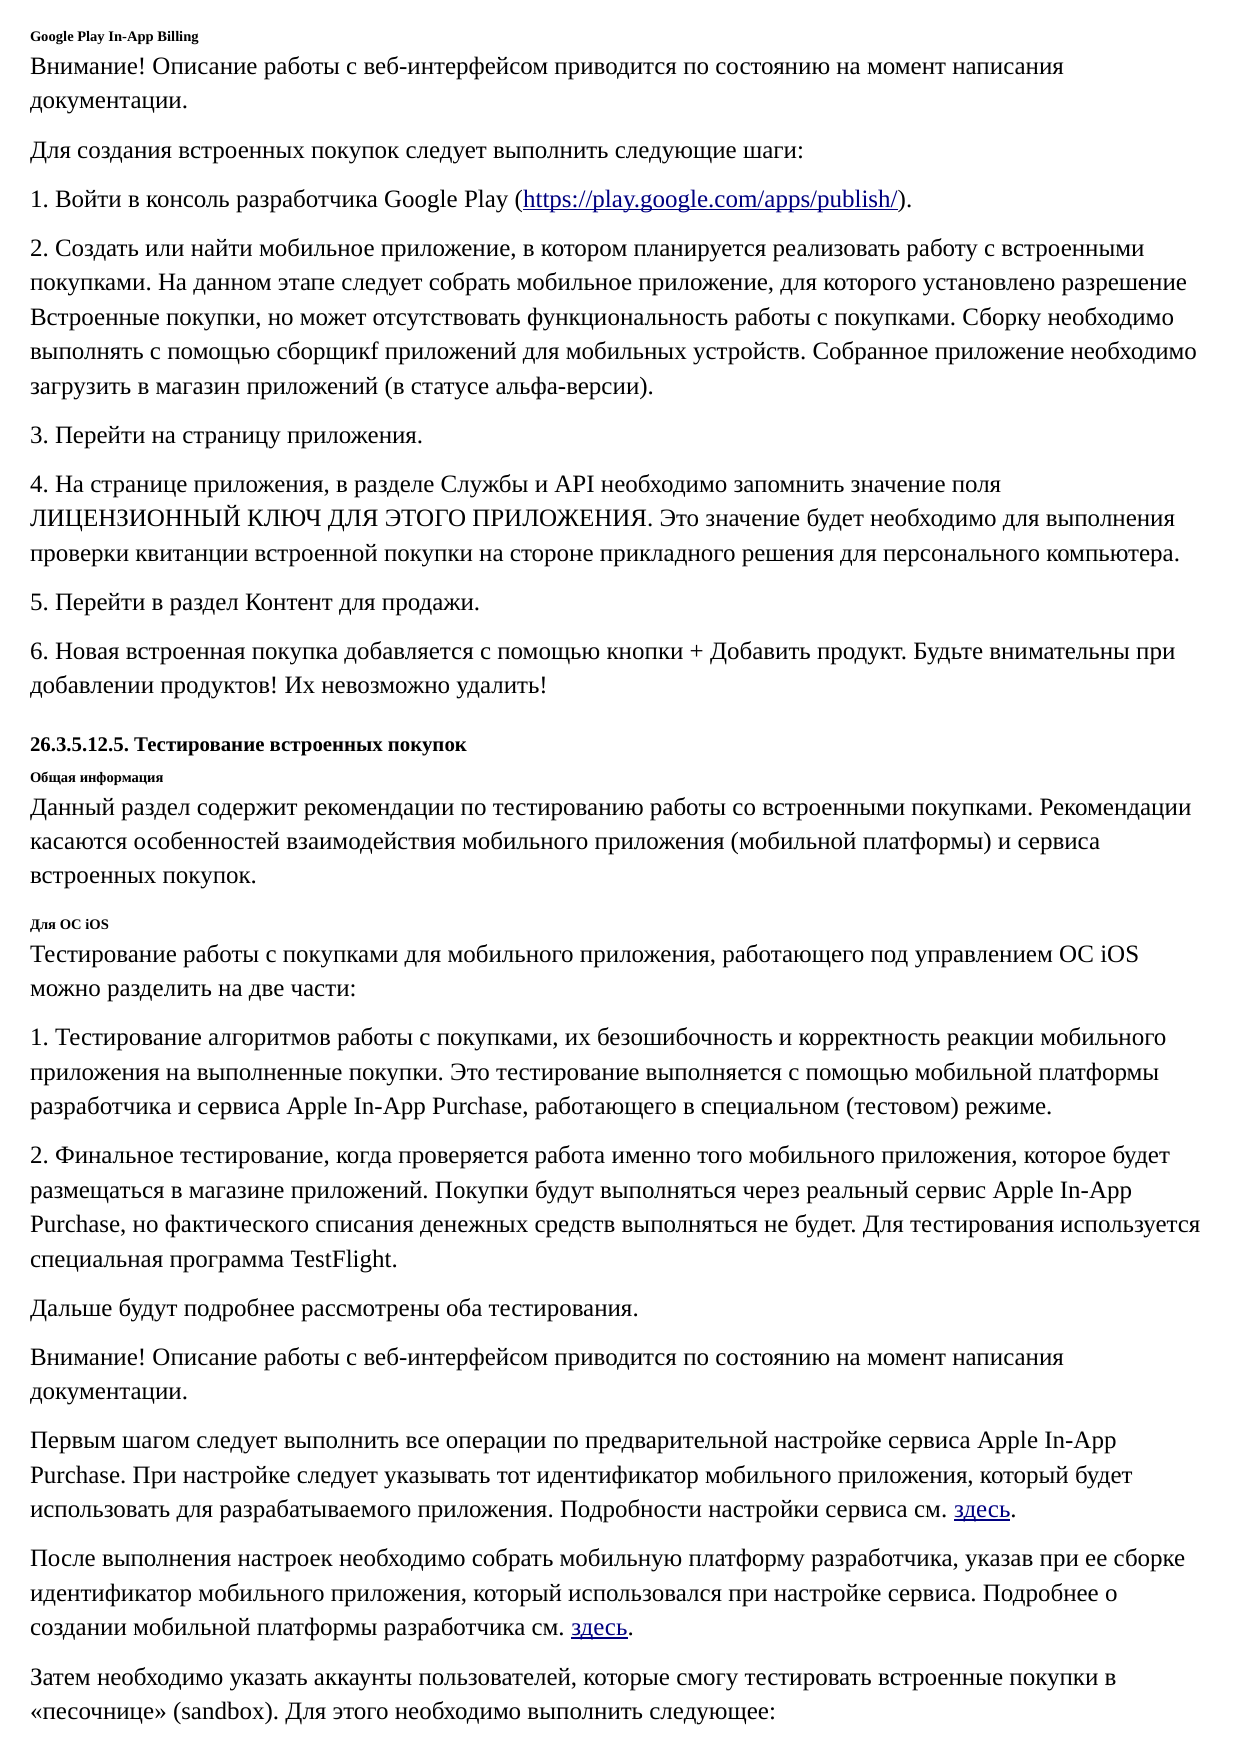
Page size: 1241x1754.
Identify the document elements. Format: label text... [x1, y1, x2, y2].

subtitle Google Play In-App Billing [30, 28, 1211, 45]
text 2. Финальное тестирование, когда проверяется работа именно того мобильного приложения, которое будет размещаться в магазине приложений. Покупки будут выполняться через реальный сервис Apple In-App Purchase, но фактического списания денежных средств выполняться не будет. Для тестирования используется специальная программа TestFlight. [30, 1140, 1211, 1273]
text 3. Перейти на страницу приложения. [30, 420, 1211, 448]
subtitle 26.3.5.12.5. Тестирование встроенных покупок [30, 732, 1211, 756]
text Для создания встроенных покупок следует выполнить следующие шаги: [30, 135, 1211, 163]
text Внимание! Описание работы с веб-интерфейсом приводится по состоянию на момент написания документации. [30, 1342, 1211, 1405]
subtitle Общая информация [30, 768, 1211, 785]
text 4. На странице приложения, в разделе Службы и API необходимо запомнить значение поля ЛИЦЕНЗИОННЫЙ КЛЮЧ ДЛЯ ЭТОГО ПРИЛОЖЕНИЯ. Это значение будет необходимо для выполнения проверки квитанции встроенной покупки на стороне прикладного решения для персонального компьютера. [30, 469, 1211, 567]
text Тестирование работы с покупками для мобильного приложения, работающего под управлением ОС iOS можно разделить на две части: [30, 939, 1211, 1002]
text 5. Перейти в раздел Контент для продажи. [30, 587, 1211, 616]
subtitle Для ОС iOS [30, 916, 1211, 933]
text Внимание! Описание работы с веб-интерфейсом приводится по состоянию на момент написания документации. [30, 51, 1211, 114]
text Затем необходимо указать аккаунты пользователей, которые смогу тестировать встроенные покупки в «песочнице» (sandbox). Для этого необходимо выполнить следующее: [30, 1662, 1211, 1725]
text После выполнения настроек необходимо собрать мобильную платформу разработчика, указав при ее сборке идентификатор мобильного приложения, который использовался при настройке сервиса. Подробнее о создании мобильной платформы разработчика см. здесь. [30, 1543, 1211, 1641]
text Дальше будут подробнее рассмотрены оба тестирования. [30, 1293, 1211, 1322]
text Данный раздел содержит рекомендации по тестированию работы со встроенными покупками. Рекомендации касаются особенностей взаимодействия мобильного приложения (мобильной платформы) и сервиса встроенных покупок. [30, 792, 1211, 889]
text 1. Тестирование алгоритмов работы с покупками, их безошибочность и корректность реакции мобильного приложения на выполненные покупки. Это тестирование выполняется с помощью мобильной платформы разработчика и сервиса Apple In-App Purchase, работающего в специальном (тестовом) режиме. [30, 1022, 1211, 1120]
text 2. Создать или найти мобильное приложение, в котором планируется реализовать работу с встроенными покупками. На данном этапе следует собрать мобильное приложение, для которого установлено разрешение Встроенные покупки, но может отсутствовать функциональность работы с покупками. Сборку необходимо выполнять с помощью сборщикf приложений для мобильных устройств. Собранное приложение необходимо загрузить в магазин приложений (в статусе альфа-версии). [30, 233, 1211, 399]
text 6. Новая встроенная покупка добавляется с помощью кнопки + Добавить продукт. Будьте внимательны при добавлении продуктов! Их невозможно удалить! [30, 636, 1211, 699]
text Первым шагом следует выполнить все операции по предварительной настройке сервиса Apple In-App Purchase. При настройке следует указывать тот идентификатор мобильного приложения, который будет использовать для разрабатываемого приложения. Подробности настройки сервиса см. здесь. [30, 1426, 1211, 1523]
text 1. Войти в консоль разработчика Google Play (https://play.google.com/apps/publish/). [30, 184, 1211, 212]
